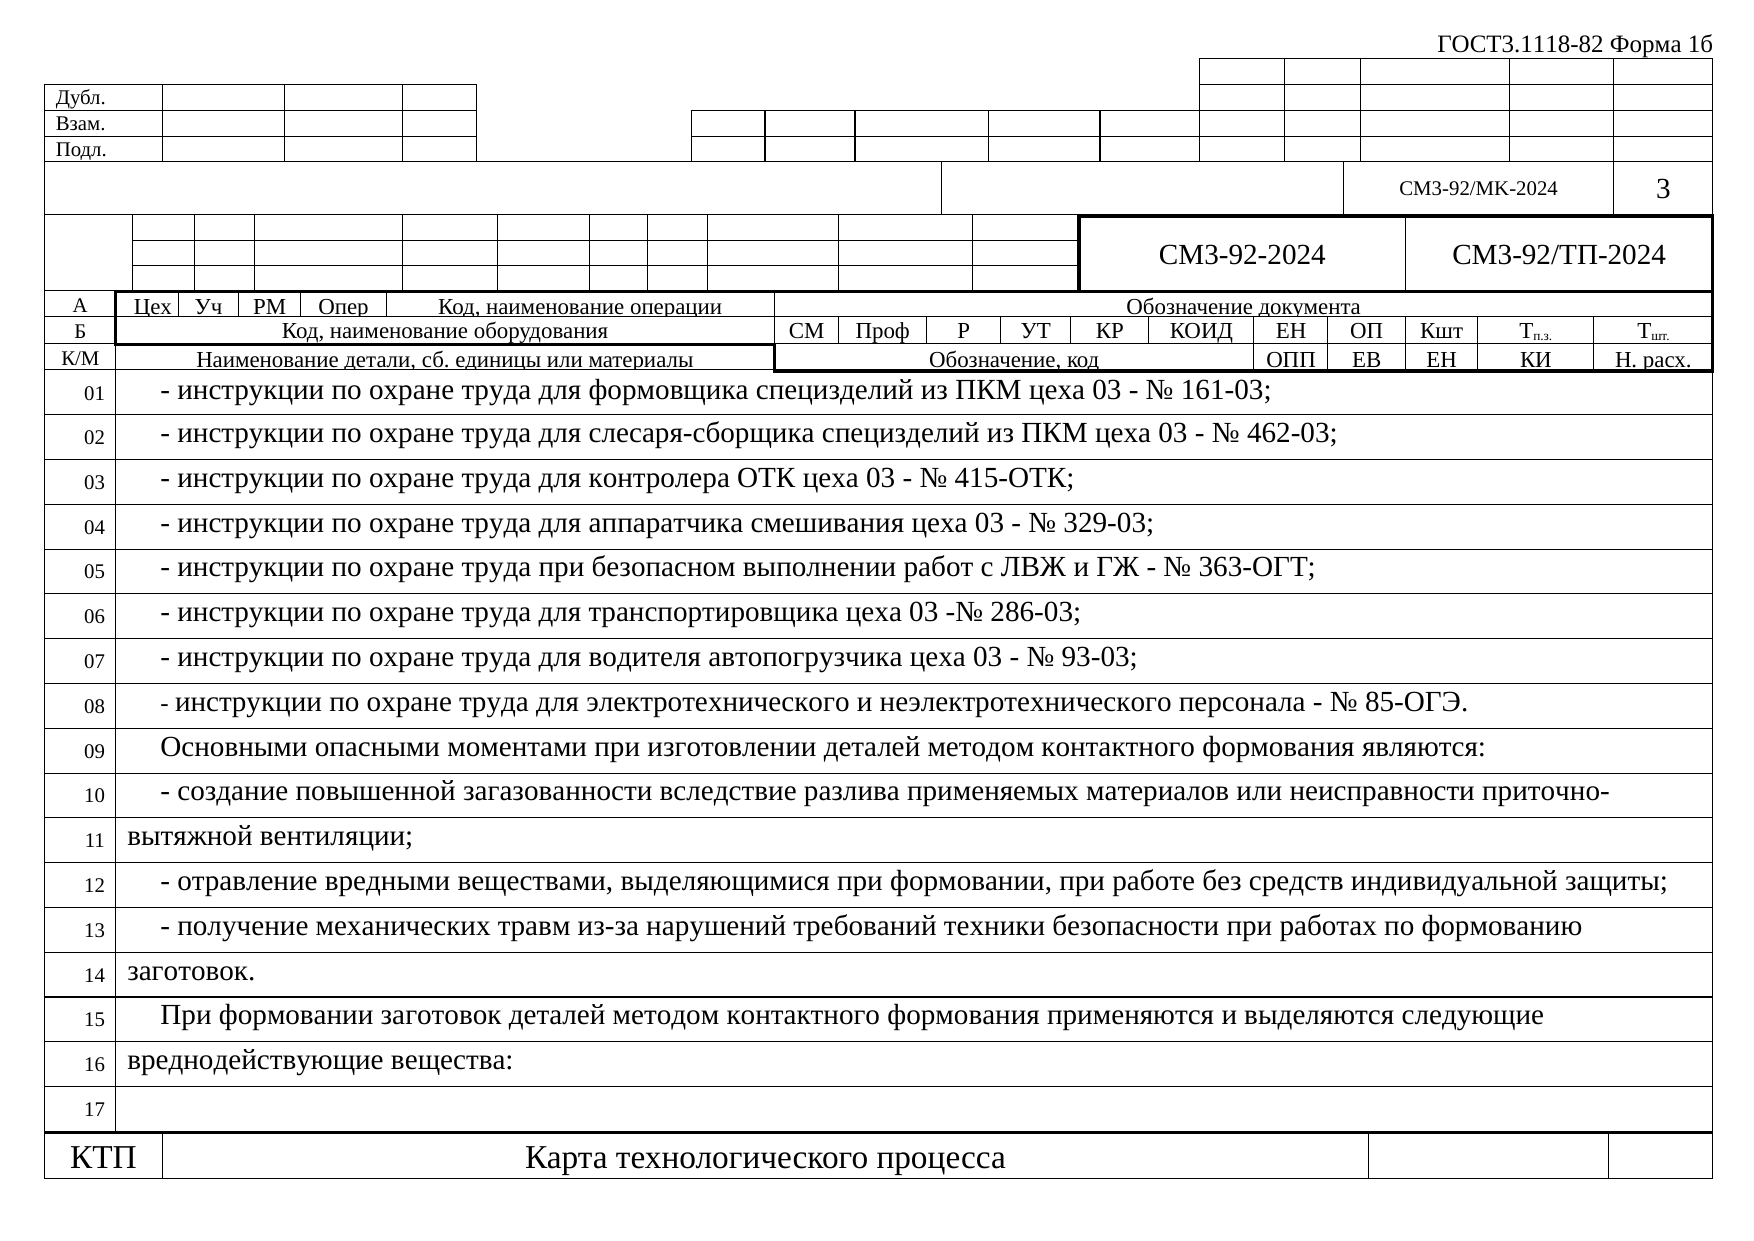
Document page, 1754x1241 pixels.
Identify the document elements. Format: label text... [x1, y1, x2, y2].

table_cell КТП [45, 1134, 162, 1178]
table_cell Обозначение документа [775, 293, 1711, 316]
table_cell 09 [45, 729, 115, 772]
table_cell 10 [45, 774, 115, 817]
table_cell [133, 266, 194, 290]
table_cell При формовании заготовок деталей методом контактного формования применяются и выделяются следующие [116, 998, 1712, 1041]
table_cell Н. расх. [1594, 344, 1711, 369]
table_cell ОПП [1254, 344, 1327, 369]
table_cell [1200, 137, 1284, 161]
table_cell [590, 241, 647, 264]
table_cell ОП [1328, 317, 1405, 343]
table_cell [839, 241, 972, 264]
table_header [1200, 59, 1284, 84]
table_cell Взам. [45, 111, 162, 136]
table_cell [163, 111, 284, 136]
table_cell [1361, 137, 1509, 161]
table_cell [1200, 85, 1284, 110]
table_cell [1200, 111, 1284, 136]
table_cell [708, 215, 838, 239]
table_cell УТ [1001, 317, 1070, 343]
table_cell - инструкции по охране труда для транспортировщика цеха 03 -№ 286-03; [116, 594, 1712, 638]
table_cell РМ [239, 293, 300, 316]
table_cell СМ3-92-2024 [1081, 218, 1405, 290]
table_cell 02 [45, 415, 115, 459]
table_cell [1369, 1134, 1608, 1178]
table_cell КР [1071, 317, 1148, 343]
table_cell - инструкции по охране труда при безопасном выполнении работ с ЛВЖ и ГЖ - № 363-ОГТ; [116, 550, 1712, 593]
table_cell Обозначение, код [776, 344, 1253, 369]
table_cell [1510, 137, 1613, 161]
table_cell [195, 215, 254, 239]
table_cell вреднодействующие вещества: [116, 1042, 1712, 1086]
table_cell Кшт [1406, 317, 1477, 343]
table_cell [973, 215, 1077, 239]
table_cell - создание повышенной загазованности вследствие разлива применяемых материалов или неисправности приточно- [116, 774, 1712, 817]
table_cell [133, 241, 194, 264]
table_cell Уч [179, 293, 238, 316]
table_cell ЕН [1254, 317, 1327, 343]
table_cell 01 [45, 370, 115, 414]
table_cell [133, 215, 194, 239]
table_cell [989, 111, 1099, 136]
table_cell [1614, 137, 1712, 161]
table_cell [1510, 111, 1613, 136]
table_cell [285, 85, 402, 110]
table_cell [1614, 111, 1712, 136]
table_cell Тшт. [1594, 317, 1711, 343]
table_cell [708, 241, 838, 264]
table_cell Карта технологического процесса [163, 1134, 1368, 1178]
table_cell [255, 215, 402, 239]
table_cell А [45, 291, 114, 316]
table_cell [855, 84, 989, 110]
table_cell [692, 111, 764, 136]
table_cell [403, 241, 497, 264]
table_header [1510, 59, 1613, 84]
table_cell [973, 241, 1077, 264]
table_cell [195, 241, 254, 264]
table_header [1614, 59, 1712, 84]
table_cell [403, 111, 476, 136]
table_cell КИ [1478, 344, 1593, 369]
table_cell [839, 215, 972, 239]
table_cell ЕН [1406, 344, 1477, 369]
table_cell [839, 266, 972, 290]
table_cell [403, 85, 476, 110]
table_cell 06 [45, 594, 115, 638]
table_cell [1100, 84, 1199, 110]
table_cell [856, 137, 988, 161]
text ГОСТ3.1118-82 Форма 1б [74, 29, 1713, 58]
table_cell Опер [301, 293, 386, 316]
table_cell [163, 85, 284, 110]
table_cell - инструкции по охране труда для аппаратчика смешивания цеха 03 - № 329-03; [116, 505, 1712, 548]
table_cell КОИД [1149, 317, 1253, 343]
table_cell 3 [1614, 162, 1712, 214]
table_cell [708, 266, 838, 290]
table_cell [45, 215, 132, 290]
table_cell Б [45, 317, 114, 343]
table_cell СМ3-92/МK-2024 [1344, 162, 1613, 214]
table_cell 13 [45, 908, 115, 952]
table_cell Код, наименование операции [387, 293, 774, 316]
table_header [1285, 59, 1360, 84]
table_cell [477, 84, 691, 110]
table_cell 07 [45, 639, 115, 683]
table_cell - отравление вредными веществами, выделяющимися при формовании, при работе без средств индивидуальной защиты; [116, 863, 1712, 907]
table_cell [648, 215, 707, 239]
table_cell СМ3-92/ТП-2024 [1406, 218, 1711, 290]
table_cell [255, 241, 402, 264]
table_cell 03 [45, 460, 115, 504]
table_cell [116, 1087, 1712, 1131]
table_cell - инструкции по охране труда для водителя автопогрузчика цеха 03 - № 93-03; [116, 639, 1712, 683]
table_cell К/М [45, 344, 115, 369]
table_cell Тп.з. [1478, 317, 1593, 343]
table_cell [590, 266, 647, 290]
table_cell Проф [839, 317, 926, 343]
table_cell [285, 137, 402, 161]
table_cell [766, 137, 854, 161]
table_cell Основными опасными моментами при изготовлении деталей методом контактного формования являются: [116, 729, 1712, 772]
table_cell Цех [117, 293, 178, 316]
table_cell - инструкции по охране труда для слесаря-сборщика специзделий из ПКМ цеха 03 - № 462-03; [116, 415, 1712, 459]
table_cell [692, 137, 764, 161]
table_cell [765, 84, 855, 110]
table_cell ЕВ [1328, 344, 1405, 369]
table_cell [1361, 85, 1509, 110]
table_cell [1510, 85, 1613, 110]
table_cell Подл. [45, 137, 162, 161]
table_cell Код, наименование оборудования [117, 317, 774, 343]
table_cell 16 [45, 1042, 115, 1086]
table_cell 15 [45, 998, 115, 1041]
table_cell 11 [45, 818, 115, 862]
table_cell 14 [45, 953, 115, 996]
table_cell 08 [45, 684, 115, 728]
table_cell [163, 137, 284, 161]
table_header [1361, 59, 1509, 84]
table_cell [989, 84, 1100, 110]
table_cell [195, 266, 254, 290]
table_cell [1609, 1134, 1712, 1178]
table_cell [942, 162, 1343, 214]
table_cell [403, 266, 497, 290]
table_cell - инструкции по охране труда для формовщика специзделий из ПКМ цеха 03 - № 161-03; [116, 370, 1712, 414]
table_cell [403, 137, 476, 161]
table_cell 05 [45, 550, 115, 593]
table_cell [691, 84, 765, 110]
table_cell Р [927, 317, 1000, 343]
table_cell 17 [45, 1087, 115, 1131]
table_cell [989, 137, 1099, 161]
table_cell [1285, 137, 1360, 161]
table_cell - инструкции по охране труда для контролера ОТК цеха 03 - № 415-ОТК; [116, 460, 1712, 504]
table_cell [766, 111, 854, 136]
table_cell - инструкции по охране труда для электротехнического и неэлектротехнического персонала - № 85-ОГЭ. [116, 684, 1712, 728]
table_cell [1101, 111, 1199, 136]
table_cell [973, 266, 1077, 290]
table_header [44, 58, 1199, 84]
table_cell [1285, 111, 1360, 136]
table_cell [1101, 137, 1199, 161]
table_cell [477, 110, 691, 161]
table_cell - получение механических травм из-за нарушений требований техники безопасности при работах по формованию [116, 908, 1712, 952]
table_cell [648, 241, 707, 264]
table_cell Дубл. [45, 85, 162, 110]
table_cell [403, 215, 497, 239]
table_cell [1361, 111, 1509, 136]
table_cell вытяжной вентиляции; [116, 818, 1712, 862]
table_cell 12 [45, 863, 115, 907]
table_cell [590, 215, 647, 239]
table_cell [856, 111, 988, 136]
table_cell [255, 266, 402, 290]
table_cell [45, 162, 941, 214]
table_cell 04 [45, 505, 115, 548]
table_cell Наименование детали, сб. единицы или материалы [116, 346, 773, 369]
table_cell [648, 266, 707, 290]
table_cell [498, 266, 589, 290]
table_cell СМ [775, 317, 838, 343]
table_cell [498, 241, 589, 264]
table_cell заготовок. [116, 953, 1712, 996]
table_cell [285, 111, 402, 136]
table_cell [498, 215, 589, 239]
table_cell [1614, 85, 1712, 110]
table_cell [1285, 85, 1360, 110]
